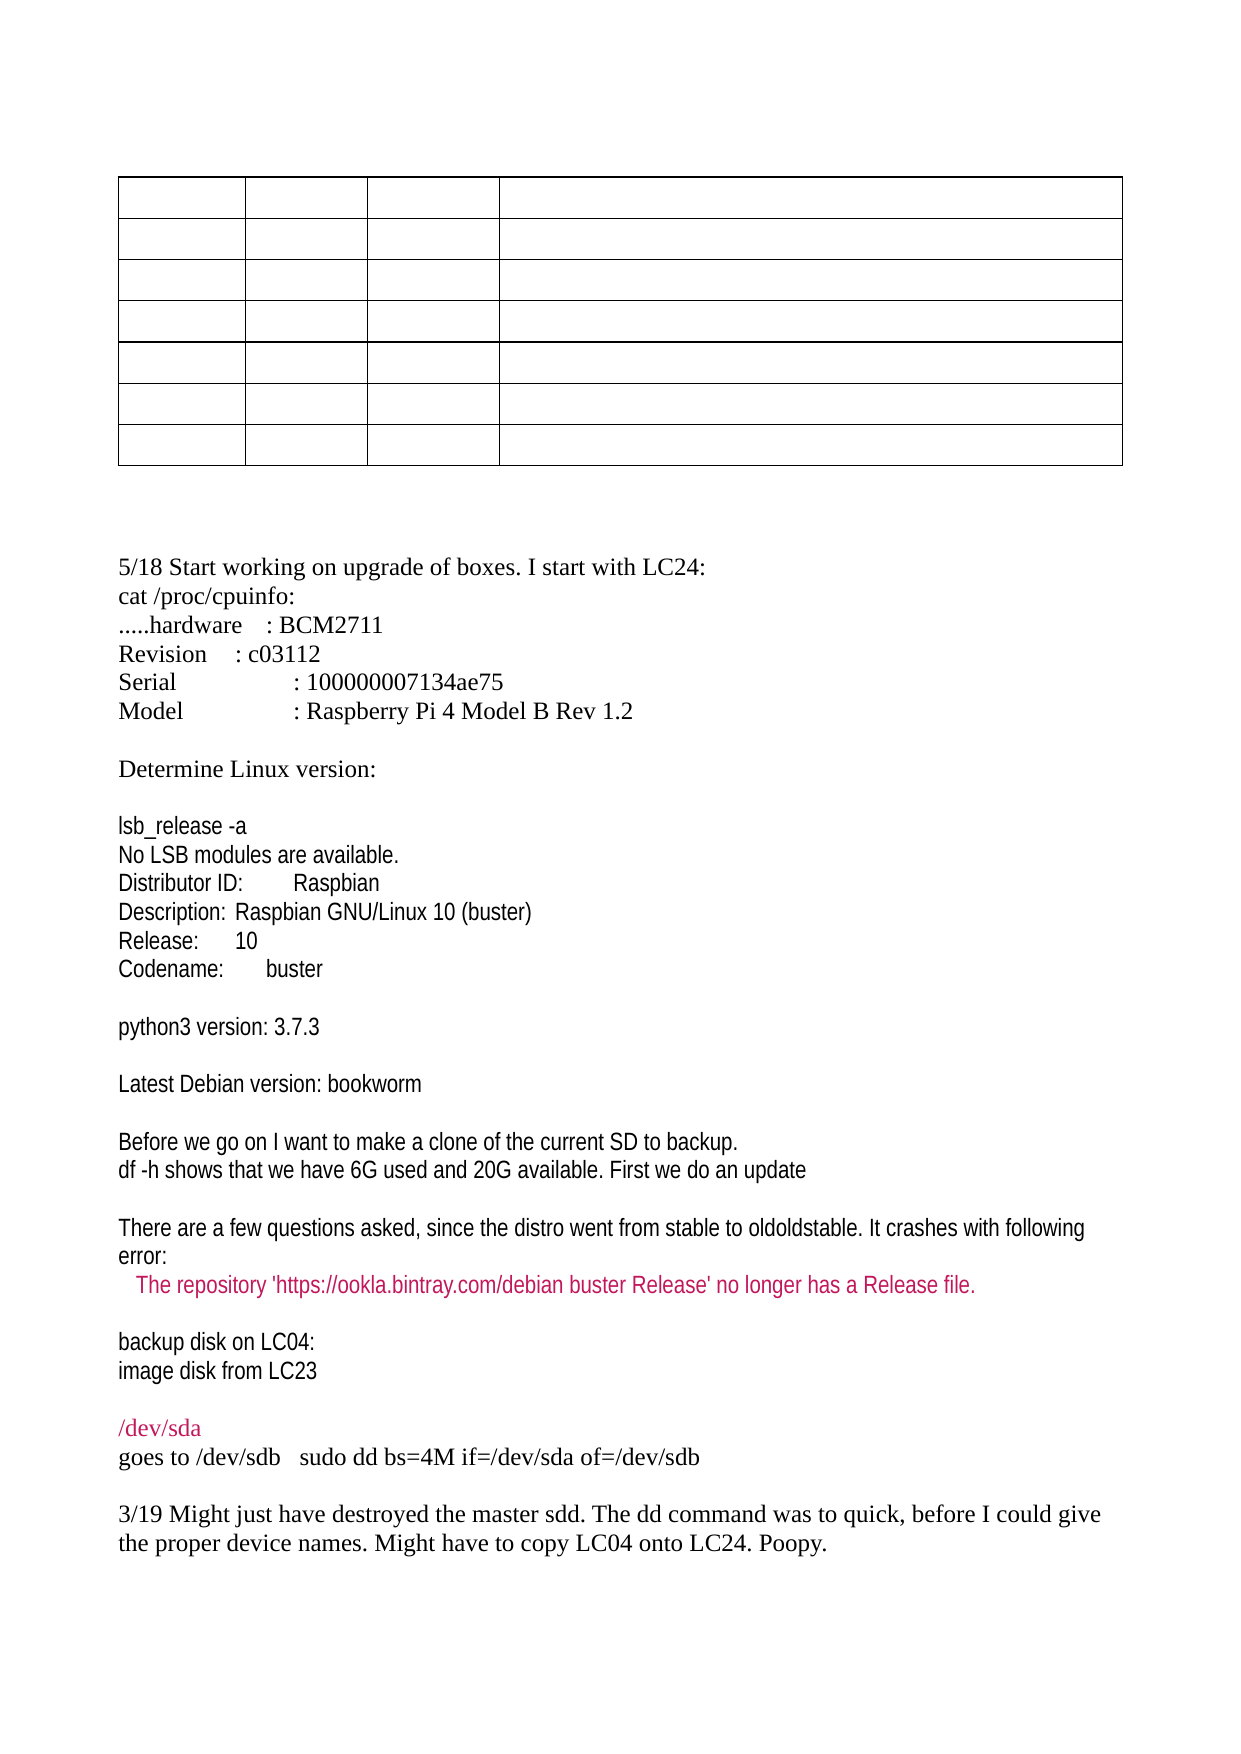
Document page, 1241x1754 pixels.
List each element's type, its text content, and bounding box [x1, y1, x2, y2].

table_cell [119, 425, 245, 465]
text No LSB modules are available. [118, 840, 1122, 868]
text /dev/sda [118, 1413, 1122, 1442]
text df -h shows that we have 6G used and 20G available. First we do an update [118, 1155, 1122, 1184]
table_cell [500, 178, 1122, 218]
text The repository 'https://ookla.bintray.com/debian buster Release' no longer has a Release file. [118, 1270, 1122, 1298]
text python3 version: 3.7.3 [118, 1012, 1122, 1040]
table_cell [368, 384, 499, 424]
text image disk from LC23 [118, 1356, 1122, 1384]
text Revision : c03112 [118, 639, 1122, 667]
table_cell [246, 260, 367, 300]
table_cell [368, 219, 499, 259]
table_cell [500, 301, 1122, 341]
text goes to /dev/sdb sudo dd bs=4M if=/dev/sda of=/dev/sdb [118, 1442, 1122, 1471]
text Description: Raspbian GNU/Linux 10 (buster) [118, 897, 1122, 926]
table_cell [246, 384, 367, 424]
text cat /proc/cpuinfo: [118, 581, 1122, 610]
table_cell [119, 260, 245, 300]
table_cell [368, 343, 499, 383]
text Model : Raspberry Pi 4 Model B Rev 1.2 [118, 696, 1122, 725]
table_cell [246, 343, 367, 383]
text Release: 10 [118, 926, 1122, 954]
text Codename: buster [118, 954, 1122, 983]
table_cell [119, 343, 245, 383]
text lsb_release -a [118, 811, 1122, 840]
table_cell [246, 425, 367, 465]
table_cell [500, 425, 1122, 465]
table_cell [500, 260, 1122, 300]
table_cell [246, 178, 367, 218]
text Latest Debian version: bookworm [118, 1069, 1122, 1098]
text Distributor ID: Raspbian [118, 868, 1122, 897]
table_cell [368, 260, 499, 300]
text Before we go on I want to make a clone of the current SD to backup. [118, 1127, 1122, 1155]
table_cell [119, 219, 245, 259]
table_cell [500, 219, 1122, 259]
table_cell [246, 301, 367, 341]
text backup disk on LC04: [118, 1327, 1122, 1356]
table_cell [119, 384, 245, 424]
text 3/19 Might just have destroyed the master sdd. The dd command was to quick, before I could give the proper device names. Might have to copy LC04 onto LC24. Poopy. [118, 1499, 1122, 1557]
text Determine Linux version: [118, 754, 1122, 782]
table_cell [246, 219, 367, 259]
text There are a few questions asked, since the distro went from stable to oldoldstable. It crashes with following error: [118, 1213, 1122, 1270]
table_cell [368, 301, 499, 341]
text .....hardware : BCM2711 [118, 610, 1122, 639]
table_cell [368, 178, 499, 218]
text 5/18 Start working on upgrade of boxes. I start with LC24: [118, 552, 1122, 581]
table_cell [368, 425, 499, 465]
table_cell [500, 384, 1122, 424]
table_cell [119, 178, 245, 218]
table_cell [119, 301, 245, 341]
table_cell [500, 343, 1122, 383]
text Serial : 100000007134ae75 [118, 667, 1122, 696]
